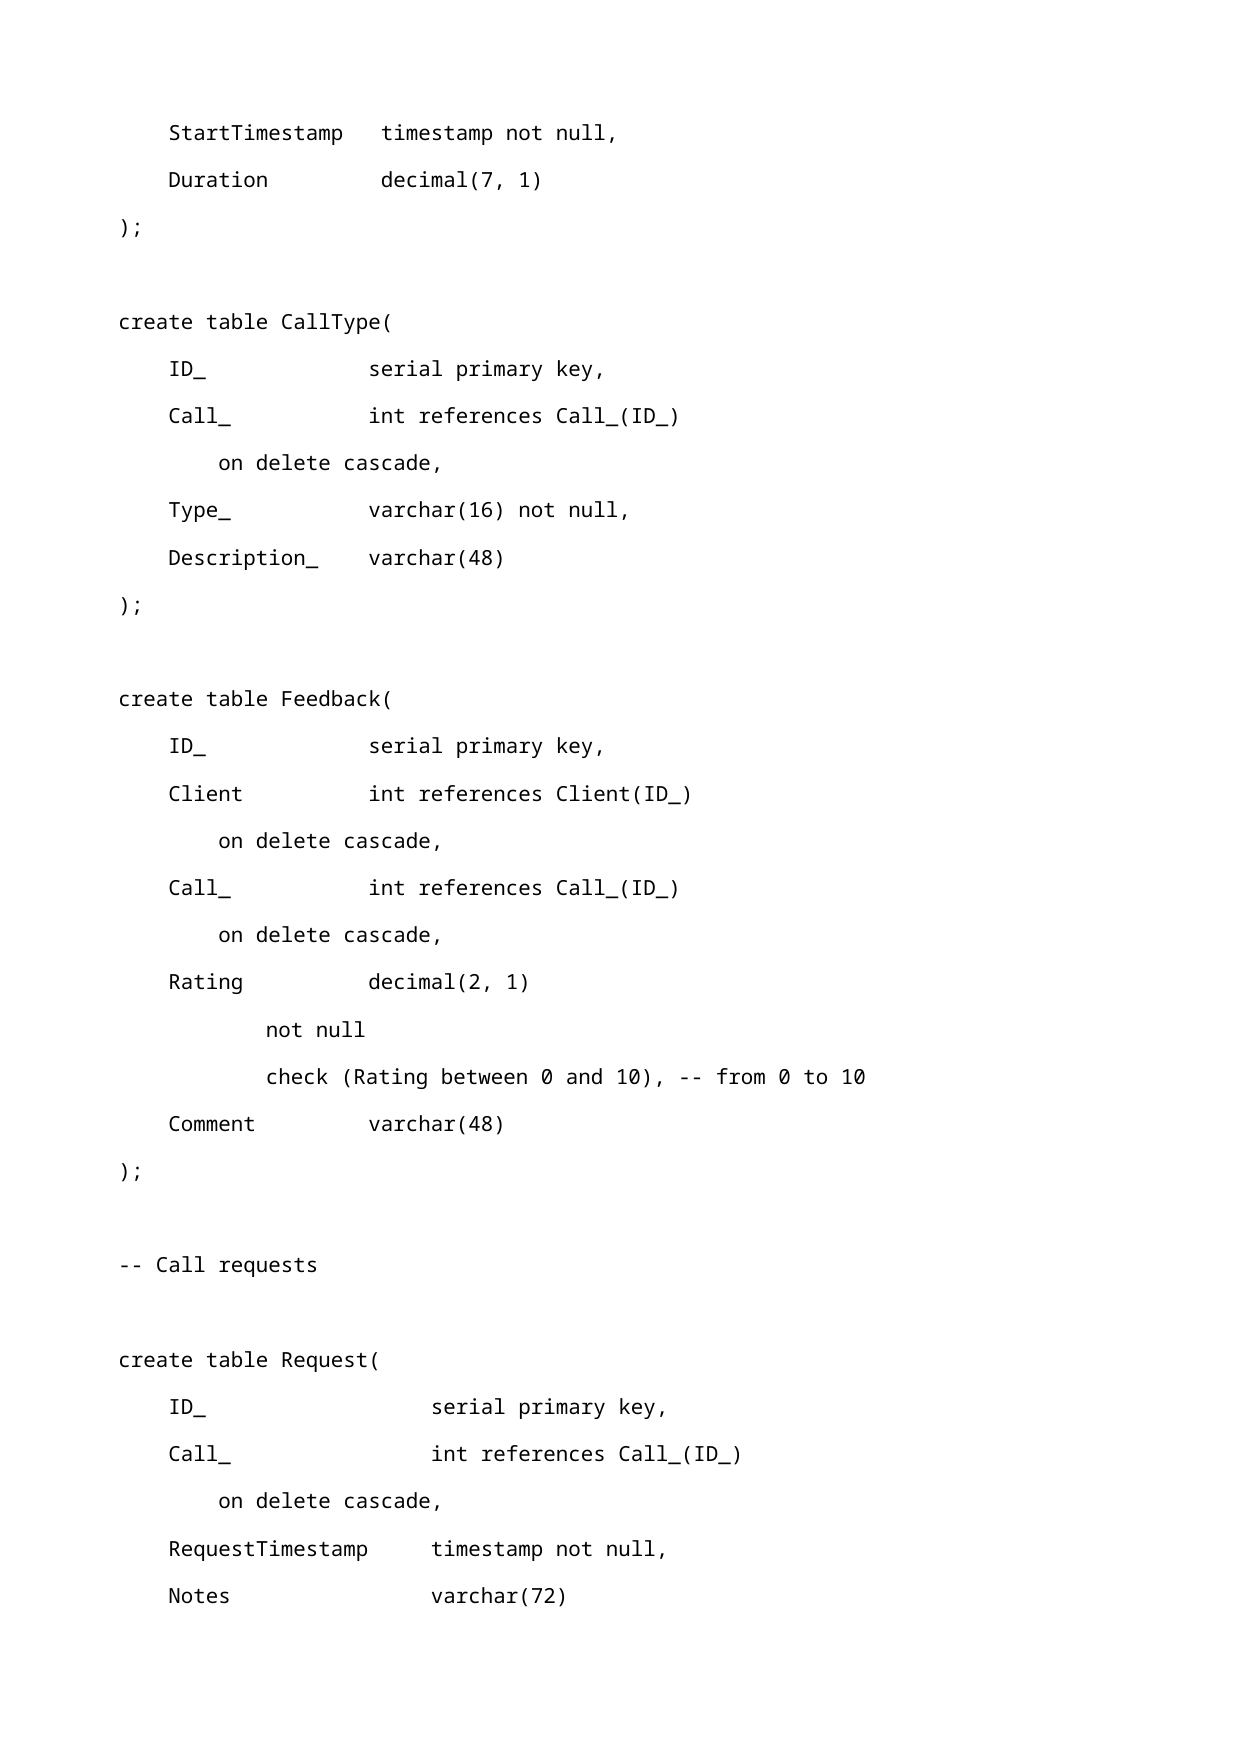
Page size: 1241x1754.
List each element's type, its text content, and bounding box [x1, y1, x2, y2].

text Call_ int references Call_(ID_) [118, 1439, 1122, 1468]
text on delete cascade, [118, 1487, 1122, 1515]
text -- Call requests [118, 1251, 1122, 1279]
text Description_ varchar(48) [118, 543, 1122, 571]
text Duration decimal(7, 1) [118, 165, 1122, 194]
text ID_ serial primary key, [118, 1392, 1122, 1421]
text on delete cascade, [118, 448, 1122, 477]
text Call_ int references Call_(ID_) [118, 873, 1122, 902]
text on delete cascade, [118, 920, 1122, 949]
text StartTimestamp timestamp not null, [118, 118, 1122, 147]
text create table CallType( [118, 307, 1122, 335]
text create table Feedback( [118, 684, 1122, 713]
text Notes varchar(72) [118, 1581, 1122, 1609]
text Comment varchar(48) [118, 1109, 1122, 1137]
text on delete cascade, [118, 826, 1122, 854]
text not null [118, 1015, 1122, 1043]
text ID_ serial primary key, [118, 732, 1122, 760]
text Rating decimal(2, 1) [118, 967, 1122, 996]
text RequestTimestamp timestamp not null, [118, 1534, 1122, 1562]
text ); [118, 590, 1122, 618]
text ); [118, 212, 1122, 241]
text Client int references Client(ID_) [118, 779, 1122, 807]
text create table Request( [118, 1345, 1122, 1373]
text ID_ serial primary key, [118, 354, 1122, 382]
text ); [118, 1156, 1122, 1185]
text Type_ varchar(16) not null, [118, 496, 1122, 524]
text check (Rating between 0 and 10), -- from 0 to 10 [118, 1062, 1122, 1090]
text Call_ int references Call_(ID_) [118, 401, 1122, 430]
